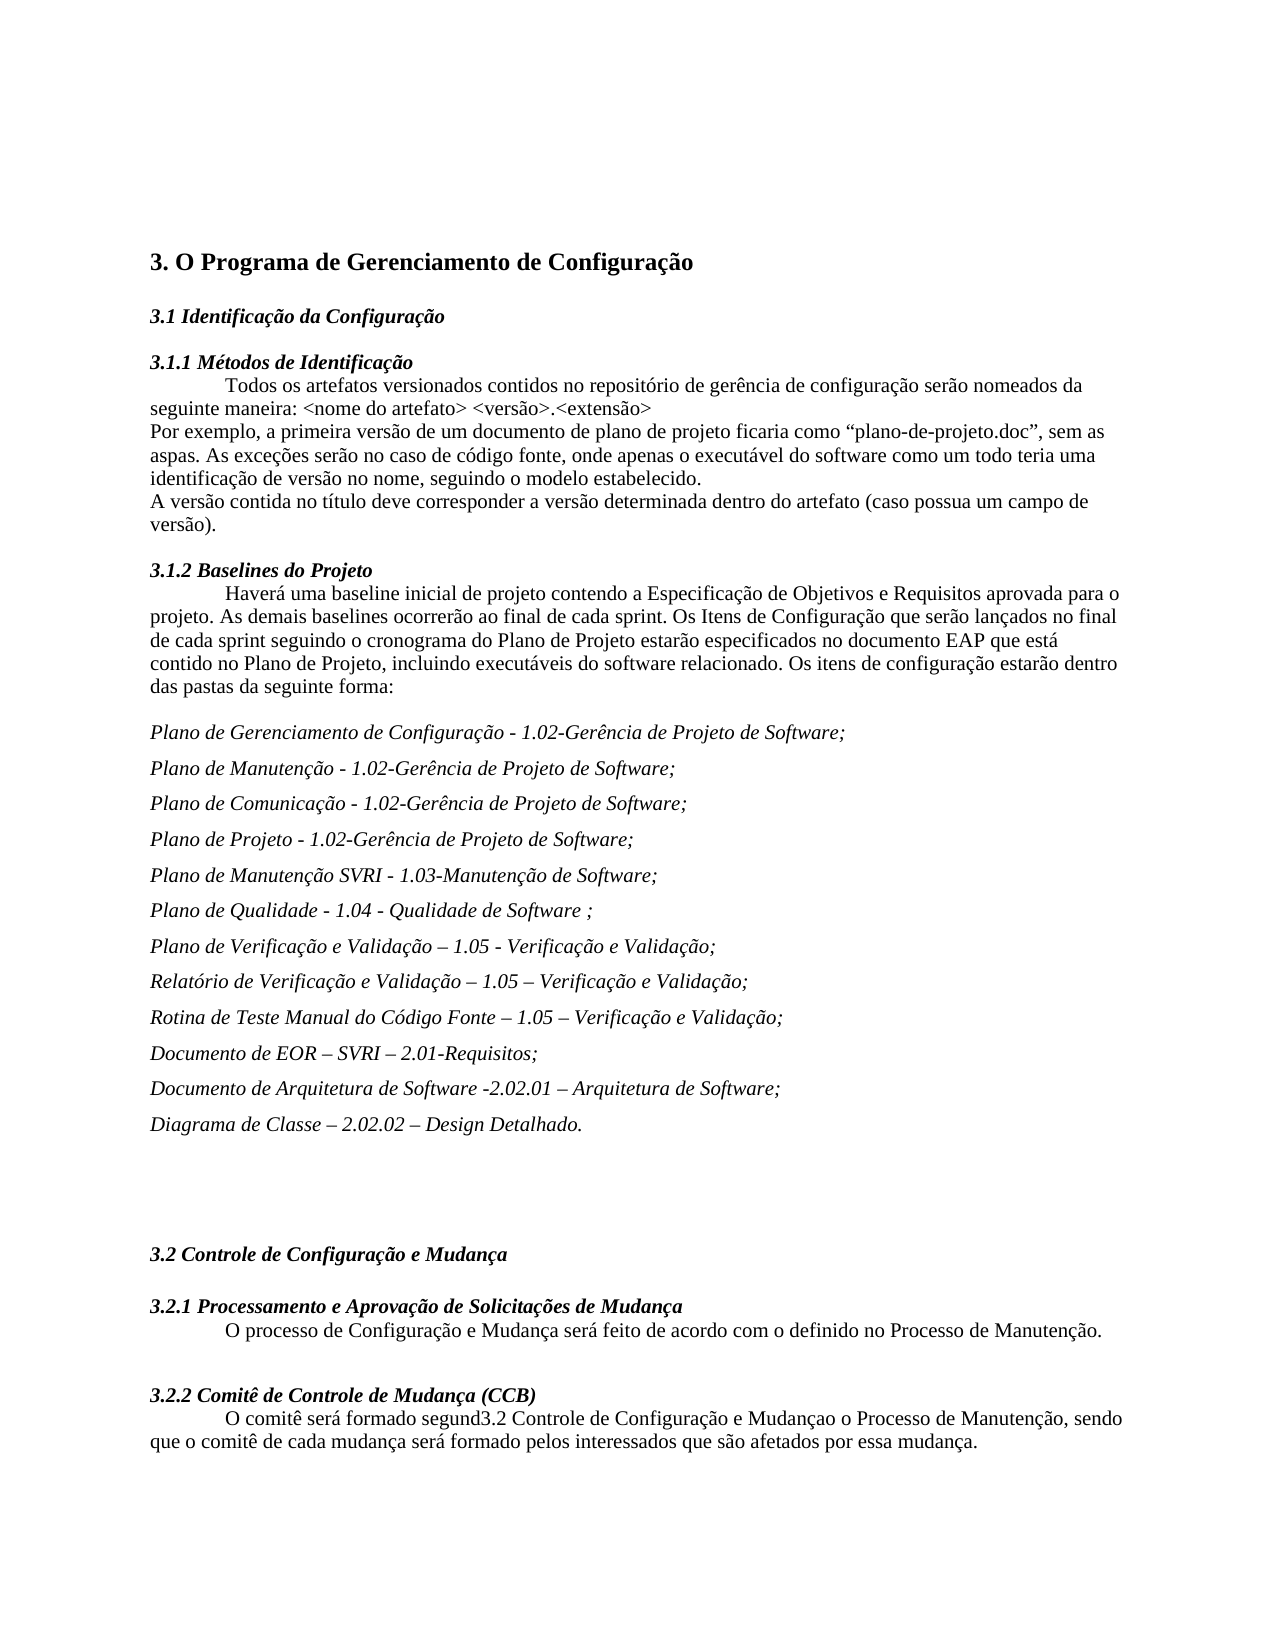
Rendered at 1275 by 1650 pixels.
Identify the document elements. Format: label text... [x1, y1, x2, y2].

text Documento de EOR – SVRI – 2.01-Requisitos; [150, 1042, 1125, 1065]
text Plano de Qualidade - 1.04 - Qualidade de Software ; [150, 899, 1125, 922]
text Rotina de Teste Manual do Código Fonte – 1.05 – Verificação e Validação; [150, 1006, 1125, 1029]
text Plano de Manutenção - 1.02-Gerência de Projeto de Software; [150, 757, 1125, 780]
text Por exemplo, a primeira versão de um documento de plano de projeto ficaria como “plano-de-projeto.doc”, sem as aspas. As exceções serão no caso de código fonte, onde apenas o executável do software como um todo teria uma identificação de versão no nome, seguindo o modelo estabelecido. [150, 420, 1125, 490]
text Plano de Gerenciamento de Configuração - 1.02-Gerência de Projeto de Software; [150, 721, 1125, 744]
text Documento de Arquitetura de Software -2.02.01 – Arquitetura de Software; [150, 1077, 1125, 1100]
text O processo de Configuração e Mudança será feito de acordo com o definido no Processo de Manutenção. [150, 1318, 1125, 1342]
text 3.1 Identificação da Configuração [150, 305, 1125, 328]
text Plano de Verificação e Validação – 1.05 - Verificação e Validação; [150, 935, 1125, 958]
text Diagrama de Classe – 2.02.02 – Design Detalhado. [150, 1113, 1125, 1136]
text Plano de Manutenção SVRI - 1.03-Manutenção de Software; [150, 863, 1125, 887]
text 3.1.2 Baselines do Projeto [150, 559, 1125, 582]
text Relatório de Verificação e Validação – 1.05 – Verificação e Validação; [150, 970, 1125, 993]
text Todos os artefatos versionados contidos no repositório de gerência de configuração serão nomeados da seguinte maneira: <nome do artefato> <versão>.<extensão> [150, 374, 1125, 420]
text A versão contida no título deve corresponder a versão determinada dentro do artefato (caso possua um campo de versão). [150, 490, 1125, 536]
text Plano de Projeto - 1.02-Gerência de Projeto de Software; [150, 828, 1125, 851]
text 3.2.2 Comitê de Controle de Mudança (CCB) [150, 1384, 1125, 1407]
text Plano de Comunicação - 1.02-Gerência de Projeto de Software; [150, 792, 1125, 815]
text 3.2.1 Processamento e Aprovação de Solicitações de Mudança [150, 1295, 1125, 1318]
text O comitê será formado segund3.2 Controle de Configuração e Mudançao o Processo de Manutenção, sendo que o comitê de cada mudança será formado pelos interessados que são afetados por essa mudança. [150, 1407, 1125, 1453]
subtitle 3.2 Controle de Configuração e Mudança [150, 1243, 1125, 1266]
subtitle 3. O Programa de Gerenciamento de Configuração [150, 248, 1125, 275]
text 3.1.1 Métodos de Identificação [150, 351, 1125, 374]
text Haverá uma baseline inicial de projeto contendo a Especificação de Objetivos e Requisitos aprovada para o projeto. As demais baselines ocorrerão ao final de cada sprint. Os Itens de Configuração que serão lançados no final de cada sprint seguindo o cronograma do Plano de Projeto estarão especificados no documento EAP que está contido no Plano de Projeto, incluindo executáveis do software relacionado. Os itens de configuração estarão dentro das pastas da seguinte forma: [150, 582, 1125, 698]
